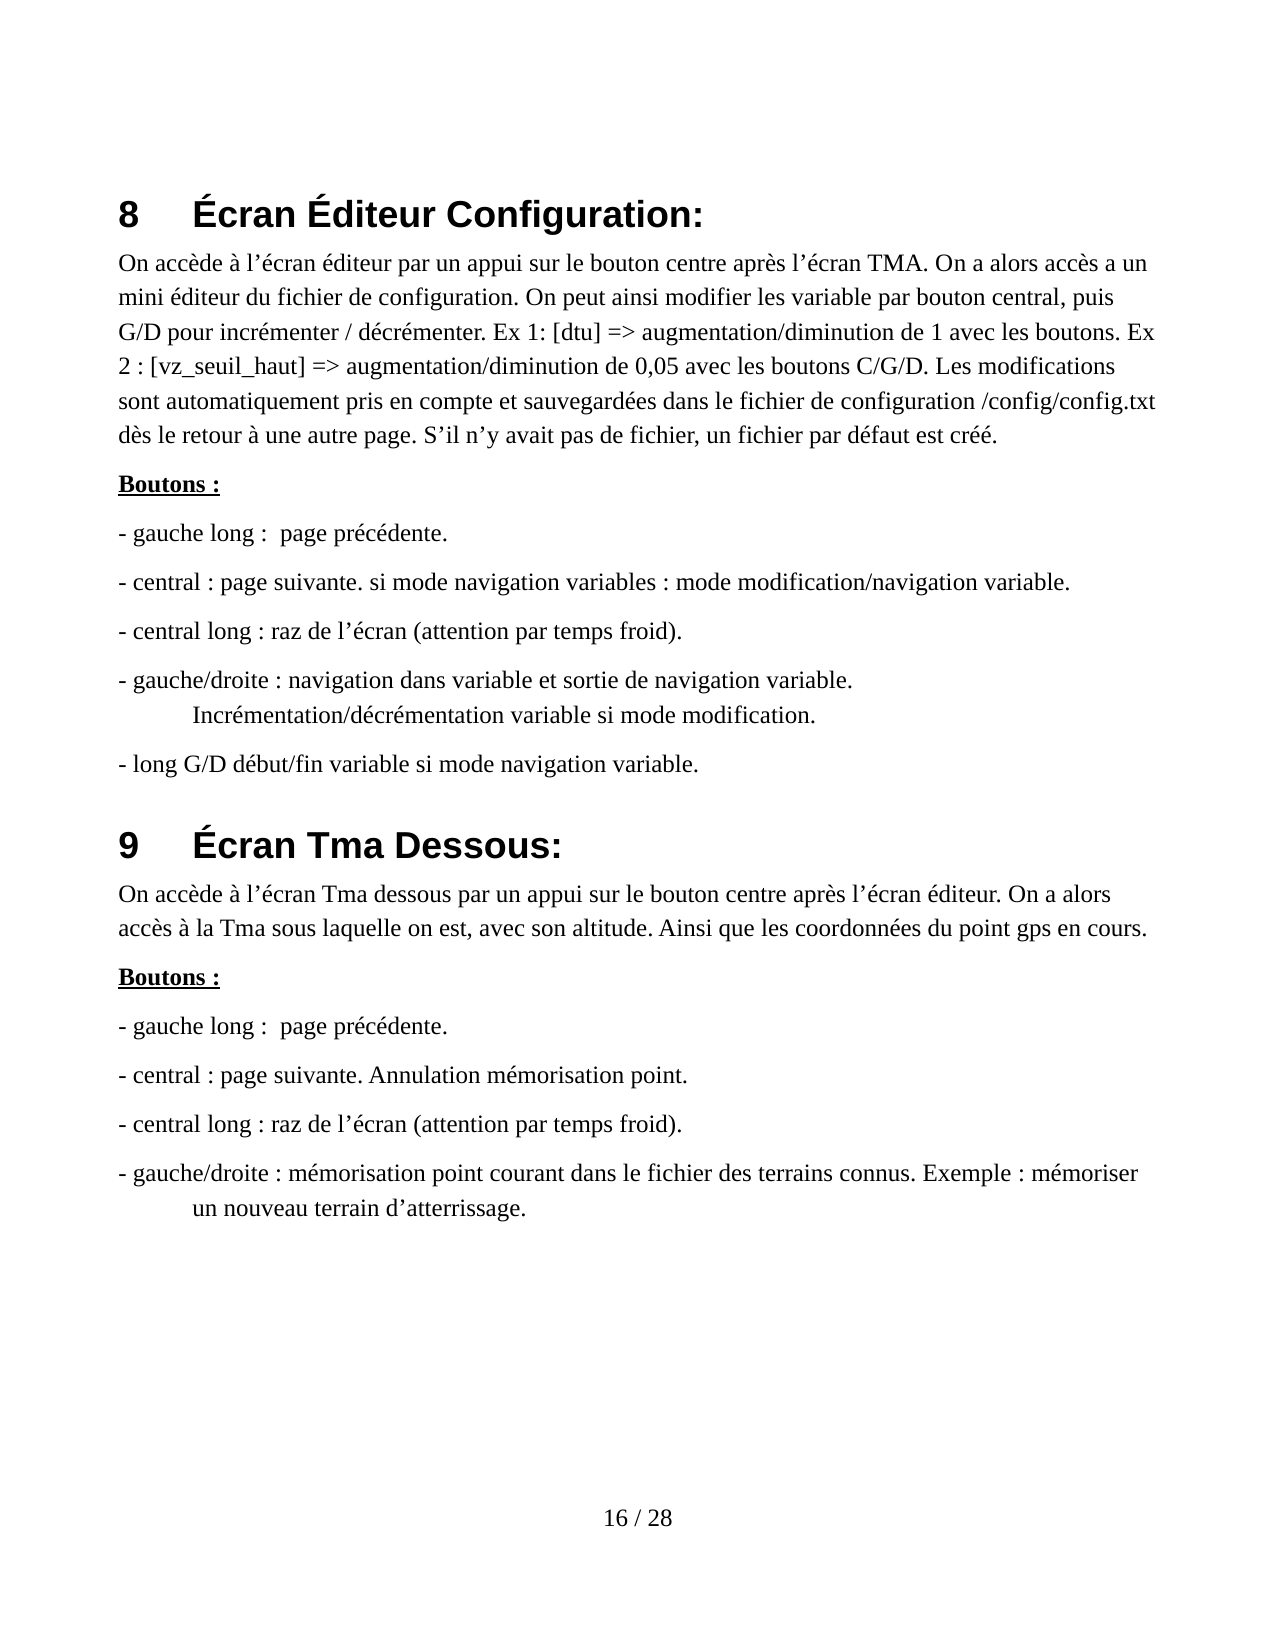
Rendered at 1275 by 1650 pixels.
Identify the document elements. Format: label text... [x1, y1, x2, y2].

text - gauche/droite : mémorisation point courant dans le fichier des terrains connus. Exemple : mémoriser un nouveau terrain d’atterrissage. [118, 1158, 1157, 1222]
text - central : page suivante. Annulation mémorisation point. [118, 1060, 1157, 1089]
text Boutons : [118, 469, 1157, 498]
text - central long : raz de l’écran (attention par temps froid). [118, 1109, 1157, 1138]
text Boutons : [118, 962, 1157, 991]
text On accède à l’écran Tma dessous par un appui sur le bouton centre après l’écran éditeur. On a alors accès à la Tma sous laquelle on est, avec son altitude. Ainsi que les coordonnées du point gps en cours. [118, 879, 1157, 942]
text On accède à l’écran éditeur par un appui sur le bouton centre après l’écran TMA. On a alors accès a un mini éditeur du fichier de configuration. On peut ainsi modifier les variable par bouton central, puis G/D pour incrémenter / décrémenter. Ex 1: [dtu] => augmentation/diminution de 1 avec les boutons. Ex 2 : [vz_seuil_haut] => augmentation/diminution de 0,05 avec les boutons C/G/D. Les modifications sont automatiquement pris en compte et sauvegardées dans le fichier de configuration /config/config.txt dès le retour à une autre page. S’il n’y avait pas de fichier, un fichier par défaut est créé. [118, 248, 1157, 449]
text - gauche long : page précédente. [118, 518, 1157, 547]
subtitle Écran Tma Dessous: [118, 823, 1157, 866]
text - central : page suivante. si mode navigation variables : mode modification/navigation variable. [118, 567, 1157, 596]
text - long G/D début/fin variable si mode navigation variable. [118, 749, 1157, 778]
text - central long : raz de l’écran (attention par temps froid). [118, 616, 1157, 645]
text - gauche long : page précédente. [118, 1011, 1157, 1040]
text - gauche/droite : navigation dans variable et sortie de navigation variable. Incrémentation/décrémentation variable si mode modification. [118, 666, 1157, 729]
subtitle Écran Éditeur Configuration: [118, 192, 1157, 235]
